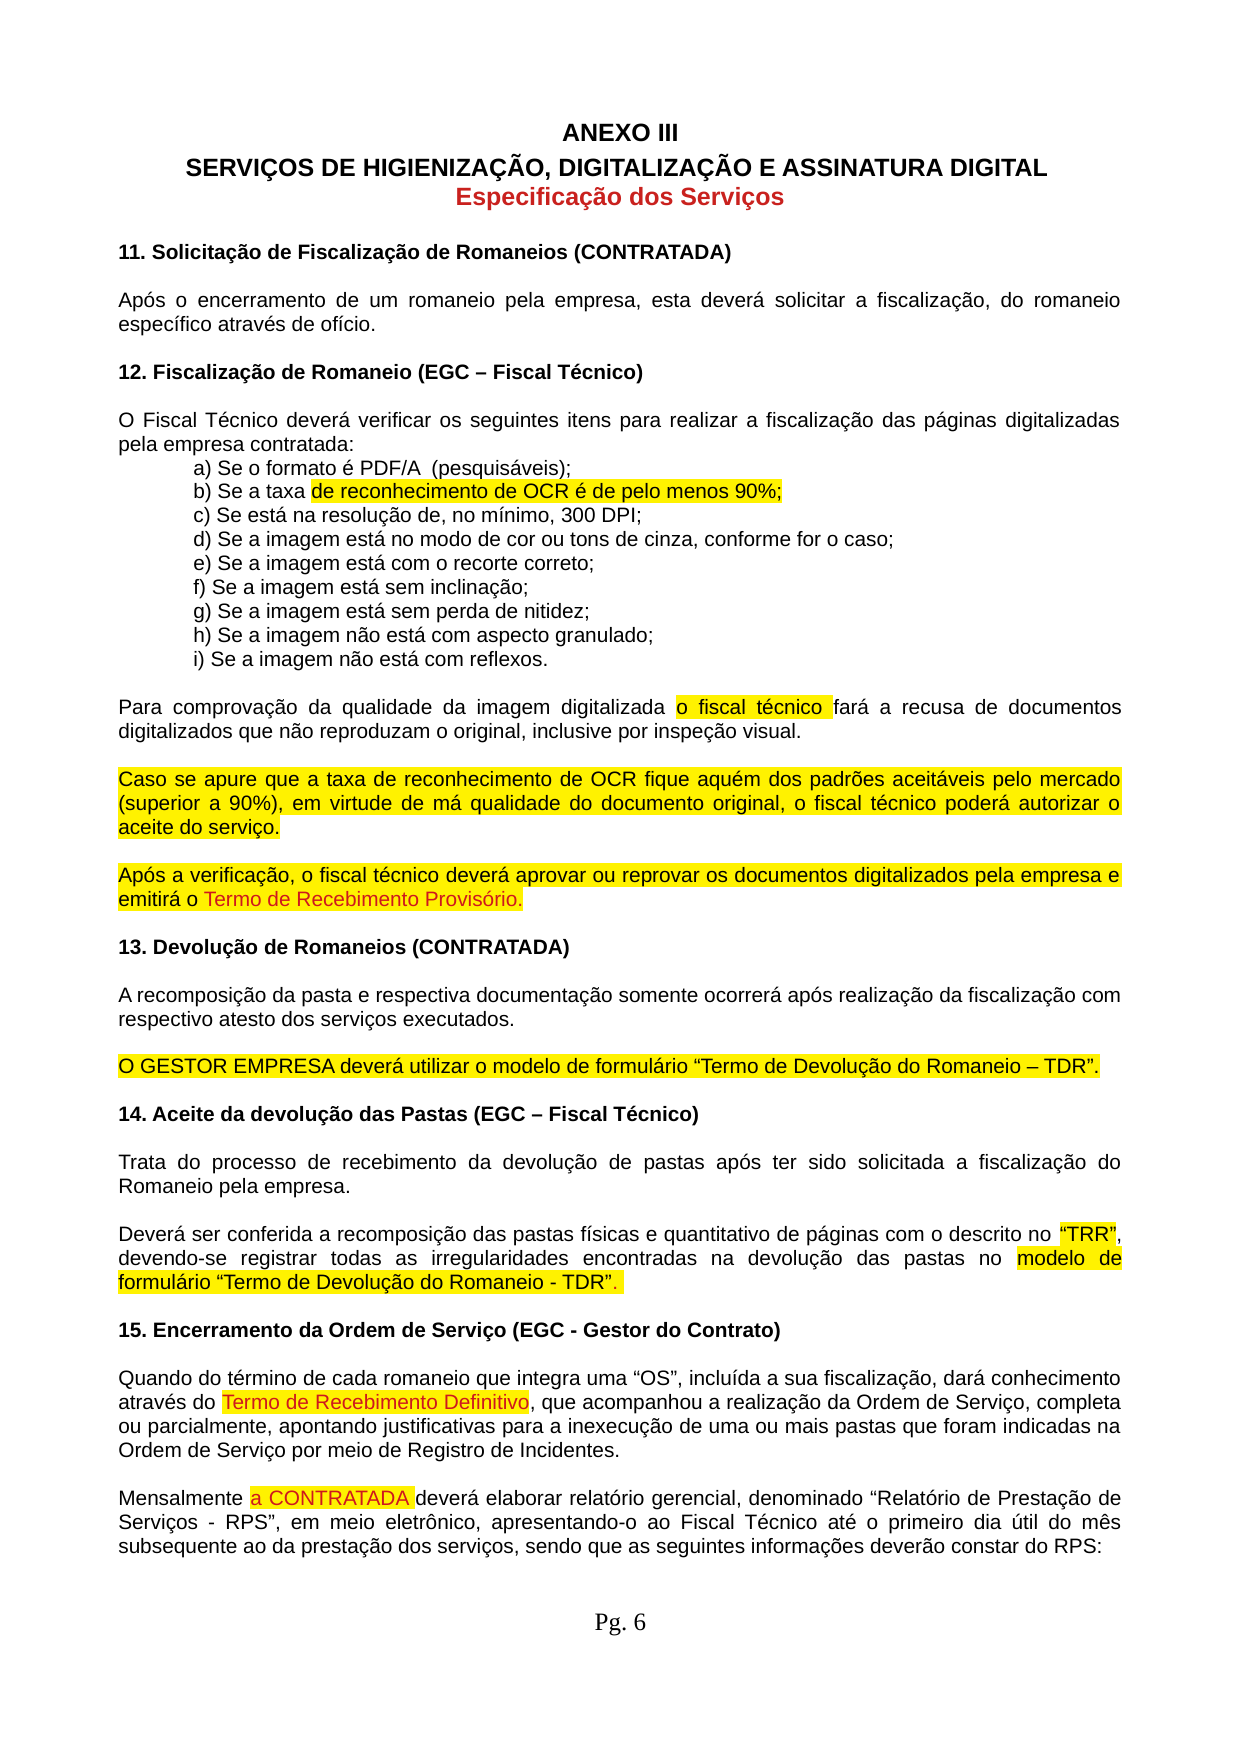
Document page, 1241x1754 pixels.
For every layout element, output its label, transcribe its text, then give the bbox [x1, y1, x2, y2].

text 11. Solicitação de Fiscalização de Romaneios (CONTRATADA) [118, 240, 1122, 264]
text Trata do processo de recebimento da devolução de pastas após ter sido solicitada a fiscalização do Romaneio pela empresa. [118, 1150, 1122, 1198]
text d) Se a imagem está no modo de cor ou tons de cinza, conforme for o caso; [193, 527, 1122, 551]
text a) Se o formato é PDF/A (pesquisáveis); [193, 455, 1122, 479]
text 12. Fiscalização de Romaneio (EGC – Fiscal Técnico) [118, 359, 1122, 383]
text A recomposição da pasta e respectiva documentação somente ocorrerá após realização da fiscalização com respectivo atesto dos serviços executados. [118, 982, 1122, 1030]
text Após o encerramento de um romaneio pela empresa, esta deverá solicitar a fiscalização, do romaneio específico através de ofício. [118, 288, 1122, 336]
text Deverá ser conferida a recomposição das pastas físicas e quantitativo de páginas com o descrito no “TRR”, devendo-se registrar todas as irregularidades encontradas na devolução das pastas no modelo de formulário “Termo de Devolução do Romaneio - TDR”. [118, 1222, 1122, 1294]
text O GESTOR EMPRESA deverá utilizar o modelo de formulário “Termo de Devolução do Romaneio – TDR”. [118, 1054, 1122, 1078]
text 14. Aceite da devolução das Pastas (EGC – Fiscal Técnico) [118, 1102, 1122, 1126]
text c) Se está na resolução de, no mínimo, 300 DPI; [193, 503, 1122, 527]
text b) Se a taxa de reconhecimento de OCR é de pelo menos 90%; [193, 479, 1122, 503]
text 13. Devolução de Romaneios (CONTRATADA) [118, 934, 1122, 958]
text Mensalmente a CONTRATADA deverá elaborar relatório gerencial, denominado “Relatório de Prestação de Serviços - RPS”, em meio eletrônico, apresentando-o ao Fiscal Técnico até o primeiro dia útil do mês subsequente ao da prestação dos serviços, sendo que as seguintes informações deverão constar do RPS: [118, 1486, 1122, 1557]
text Quando do término de cada romaneio que integra uma “OS”, incluída a sua fiscalização, dará conhecimento através do Termo de Recebimento Definitivo, que acompanhou a realização da Ordem de Serviço, completa ou parcialmente, apontando justificativas para a inexecução de uma ou mais pastas que foram indicadas na Ordem de Serviço por meio de Registro de Incidentes. [118, 1366, 1122, 1462]
text e) Se a imagem está com o recorte correto; [193, 551, 1122, 575]
text O Fiscal Técnico deverá verificar os seguintes itens para realizar a fiscalização das páginas digitalizadas pela empresa contratada: [118, 407, 1122, 455]
text Para comprovação da qualidade da imagem digitalizada o fiscal técnico fará a recusa de documentos digitalizados que não reproduzam o original, inclusive por inspeção visual. [118, 695, 1122, 743]
text Caso se apure que a taxa de reconhecimento de OCR fique aquém dos padrões aceitáveis pelo mercado (superior a 90%), em virtude de má qualidade do documento original, o fiscal técnico poderá autorizar o aceite do serviço. [118, 767, 1122, 839]
text g) Se a imagem está sem perda de nitidez; [193, 599, 1122, 623]
text f) Se a imagem está sem inclinação; [193, 575, 1122, 599]
text 15. Encerramento da Ordem de Serviço (EGC - Gestor do Contrato) [118, 1318, 1122, 1342]
text i) Se a imagem não está com reflexos. [193, 647, 1122, 671]
text h) Se a imagem não está com aspecto granulado; [193, 623, 1122, 647]
text Após a verificação, o fiscal técnico deverá aprovar ou reprovar os documentos digitalizados pela empresa e emitirá o Termo de Recebimento Provisório. [118, 863, 1122, 911]
